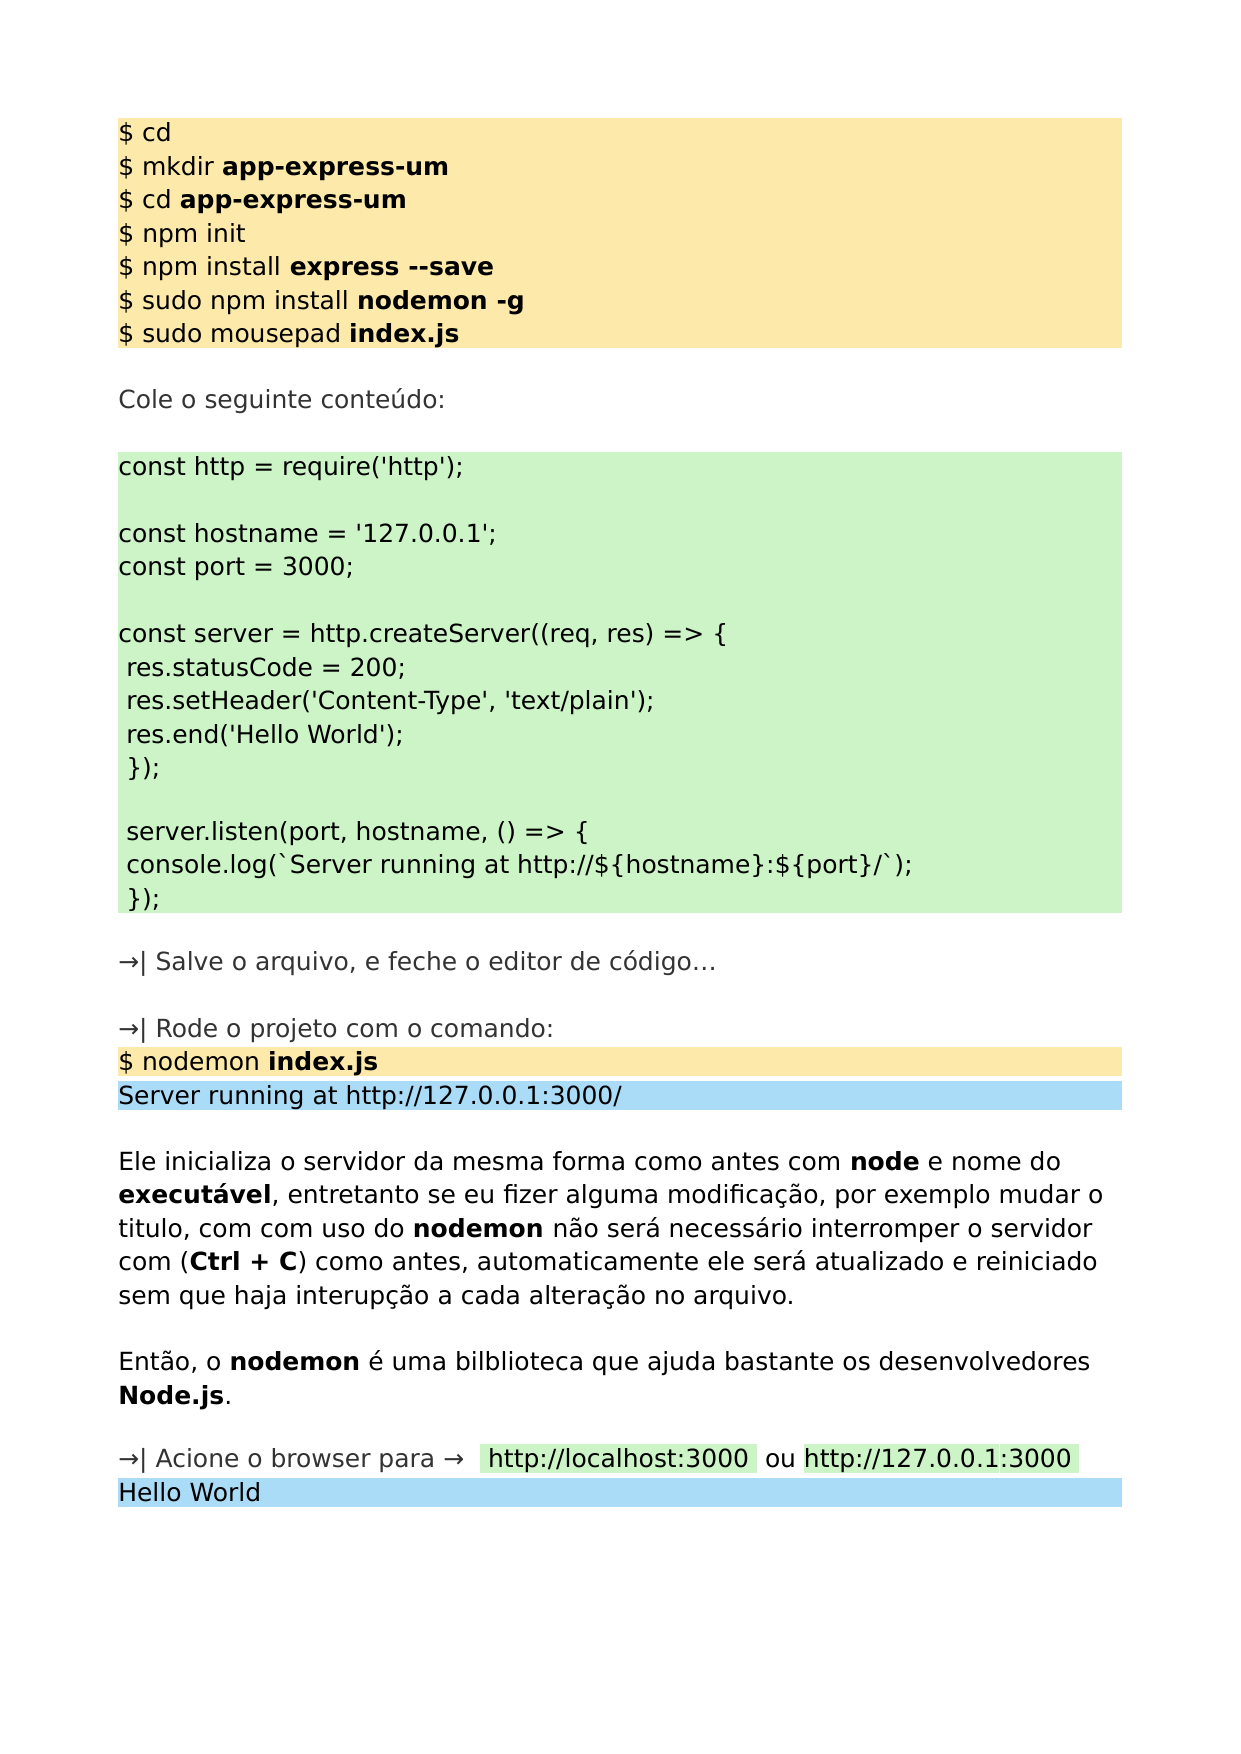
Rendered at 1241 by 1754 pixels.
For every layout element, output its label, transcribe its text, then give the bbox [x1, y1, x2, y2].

text res.end('Hello World'); [118, 720, 1122, 749]
text →| Rode o projeto com o comando: [118, 1014, 1122, 1043]
text const hostname = '127.0.0.1'; [118, 519, 1122, 548]
text Cole o seguinte conteúdo: [118, 386, 1122, 415]
text Hello World [118, 1478, 1122, 1507]
text }); [118, 884, 1122, 913]
text const http = require('http'); [118, 452, 1122, 481]
text $ cd [118, 118, 1122, 147]
text $ sudo mousepad index.js [118, 319, 1122, 348]
text const port = 3000; [118, 552, 1122, 581]
text const server = http.createServer((req, res) => { [118, 619, 1122, 648]
text $ cd app-express-um [118, 185, 1122, 214]
text console.log(`Server running at http://${hostname}:${port}/`); [118, 851, 1122, 880]
text server.listen(port, hostname, () => { [118, 817, 1122, 846]
text }); [118, 753, 1122, 783]
text →| Acione o browser para → http://localhost:3000 ou http://127.0.0.1:3000 [118, 1444, 1122, 1473]
text Server running at http://127.0.0.1:3000/ [118, 1081, 1122, 1110]
text $ mkdir app-express-um [118, 152, 1122, 181]
text res.statusCode = 200; [118, 653, 1122, 682]
text Então, o nodemon é uma bilblioteca que ajuda bastante os desenvolvedores Node.js. [118, 1347, 1122, 1410]
text $ npm init [118, 219, 1122, 248]
text Ele inicializa o servidor da mesma forma como antes com node e nome do executável, entretanto se eu fizer alguma modificação, por exemplo mudar o titulo, com com uso do nodemon não será necessário interromper o servidor com (Ctrl + C) como antes, automaticamente ele será atualizado e reiniciado sem que haja interupção a cada alteração no arquivo. [118, 1147, 1122, 1310]
text →| Salve o arquivo, e feche o editor de código… [118, 947, 1122, 977]
text $ sudo npm install nodemon -g [118, 286, 1122, 315]
text $ npm install express --save [118, 252, 1122, 281]
text res.setHeader('Content-Type', 'text/plain'); [118, 686, 1122, 716]
text $ nodemon index.js [118, 1047, 1122, 1076]
